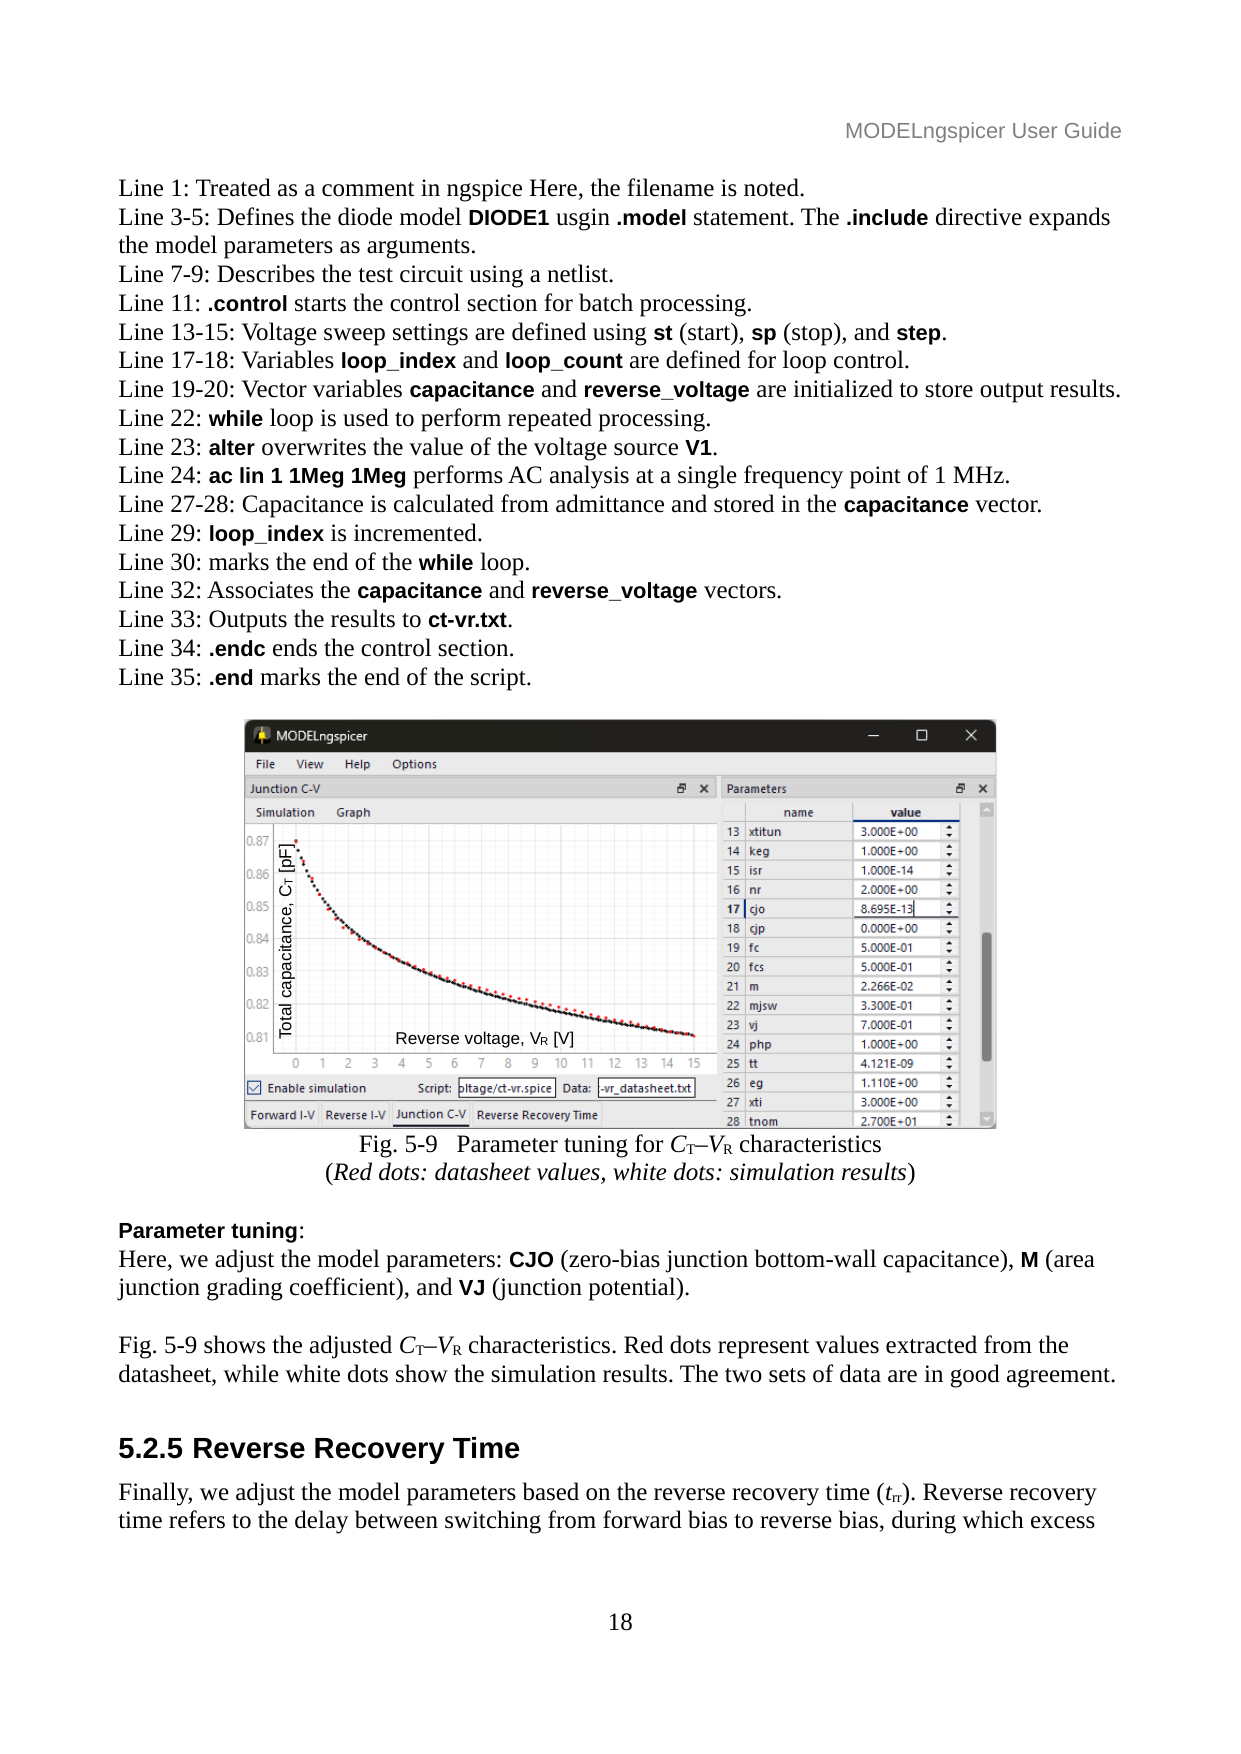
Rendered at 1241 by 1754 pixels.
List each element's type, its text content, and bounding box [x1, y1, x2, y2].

text Line 23: alter overwrites the value of the voltage source V1. [118, 432, 1122, 460]
text Line 19-20: Vector variables capacitance and reverse_voltage are initialized to store output results. [118, 374, 1122, 403]
text Line 17-18: Variables loop_index and loop_count are defined for loop control. [118, 345, 1122, 374]
text Line 34: .endc ends the control section. [118, 633, 1122, 662]
text Line 27-28: Capacitance is calculated from admittance and stored in the capacitance vector. [118, 489, 1122, 518]
text Line 32: Associates the capacitance and reverse_voltage vectors. [118, 575, 1122, 604]
text Here, we adjust the model parameters: CJO (zero-bias junction bottom-wall capacitance), M (area junction grading coefficient), and VJ (junction potential). [118, 1244, 1122, 1301]
text (Red dots: datasheet values, white dots: simulation results) [118, 1157, 1122, 1186]
text Fig. 5-9 Parameter tuning for CT–VR characteristics [118, 719, 1122, 1157]
text Line 33: Outputs the results to ct-vr.txt. [118, 604, 1122, 633]
text Line 11: .control starts the control section for batch processing. [118, 288, 1122, 317]
text Fig. 5-9 shows the adjusted CT–VR characteristics. Red dots represent values extracted from the datasheet, while white dots show the simulation results. The two sets of data are in good agreement. [118, 1330, 1122, 1387]
text Line 29: loop_index is incremented. [118, 518, 1122, 547]
text Line 13-15: Voltage sweep settings are defined using st (start), sp (stop), and step. [118, 317, 1122, 345]
text Line 3-5: Defines the diode model DIODE1 usgin .model statement. The .include directive expands the model parameters as arguments. [118, 202, 1122, 259]
text Line 35: .end marks the end of the script. [118, 662, 1122, 690]
subtitle Reverse Recovery Time [118, 1431, 1122, 1464]
text Line 24: ac lin 1 1Meg 1Meg performs AC analysis at a single frequency point of 1 MHz. [118, 460, 1122, 489]
text Line 1: Treated as a comment in ngspice Here, the filename is noted. [118, 173, 1122, 202]
text Finally, we adjust the model parameters based on the reverse recovery time (trr). Reverse recovery time refers to the delay between switching from forward bias to reverse bias, during which excess [118, 1477, 1122, 1534]
text Parameter tuning: [118, 1215, 1122, 1244]
text Line 22: while loop is used to perform repeated processing. [118, 403, 1122, 432]
text Line 7-9: Describes the test circuit using a netlist. [118, 259, 1122, 288]
text Line 30: marks the end of the while loop. [118, 547, 1122, 575]
